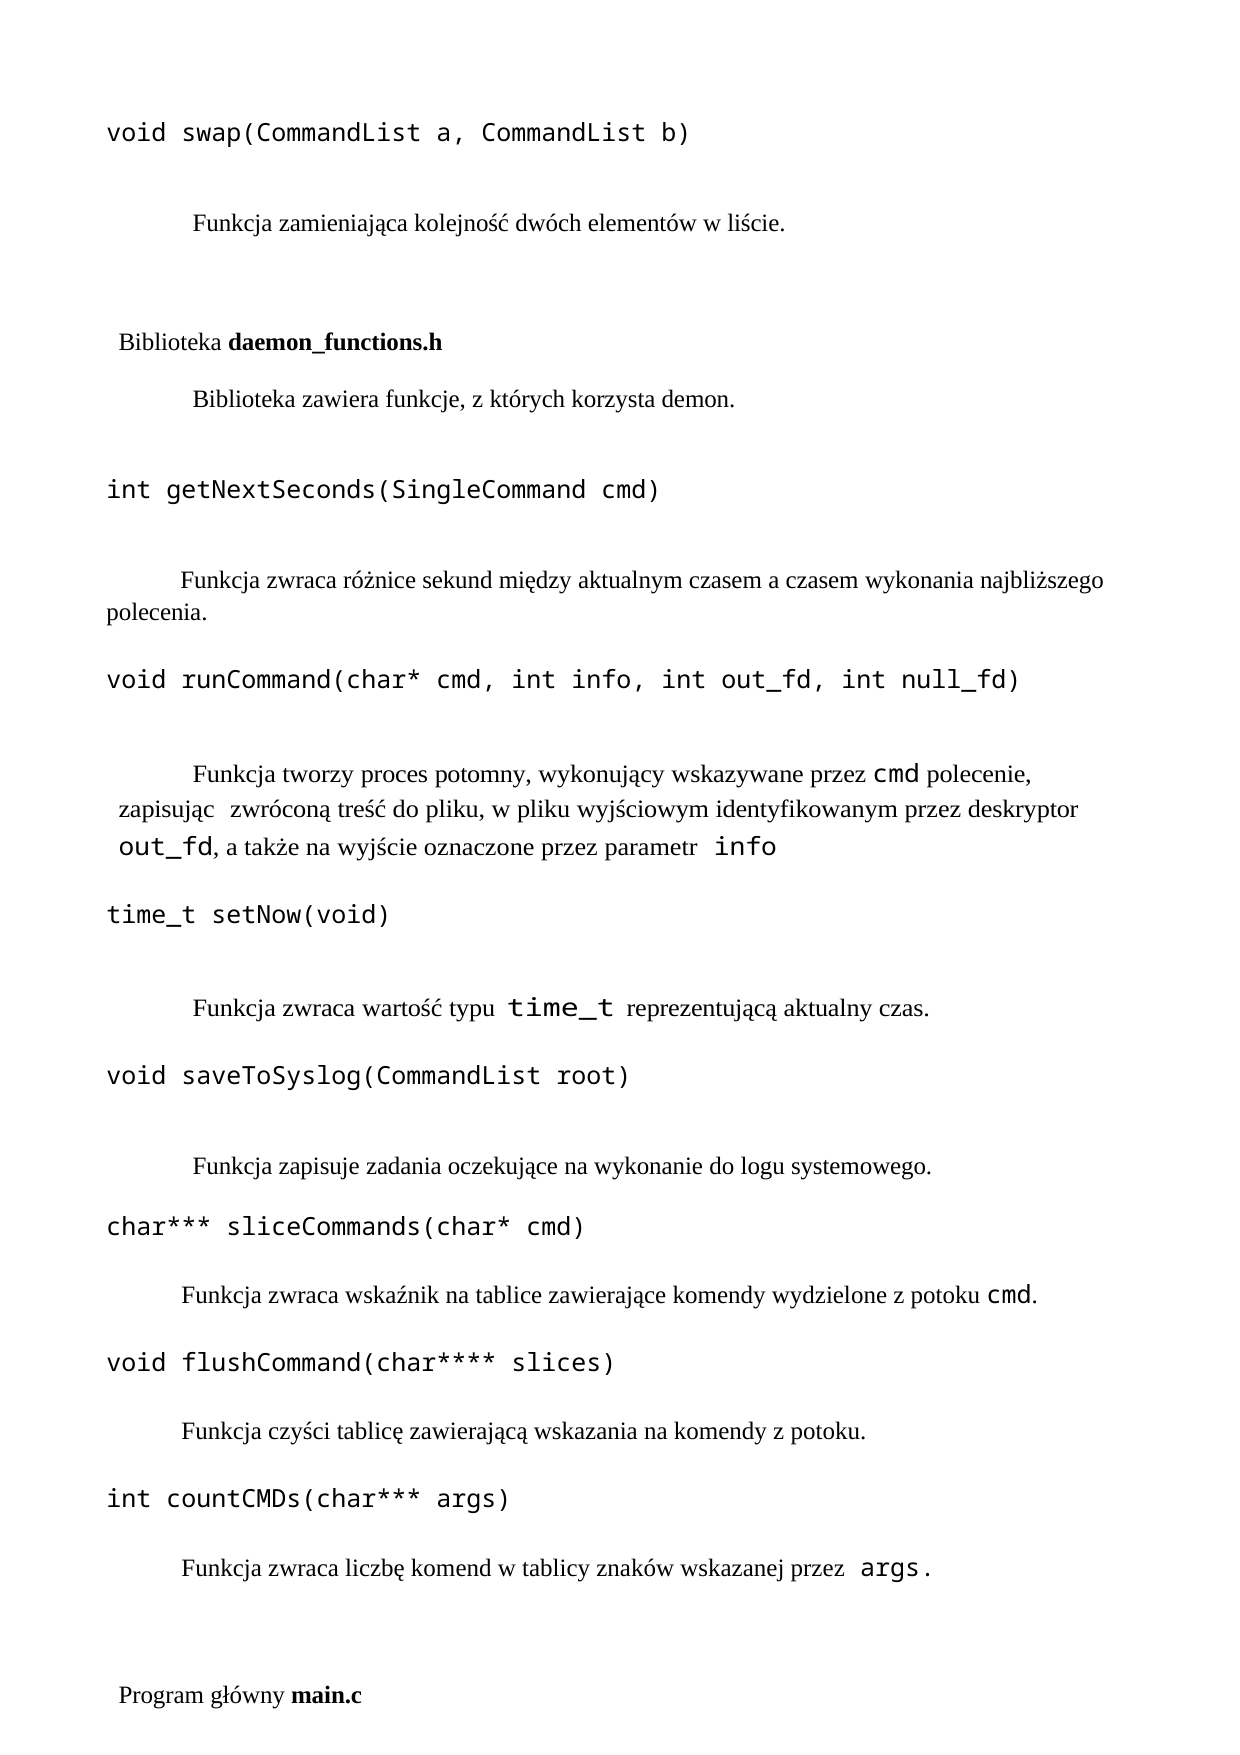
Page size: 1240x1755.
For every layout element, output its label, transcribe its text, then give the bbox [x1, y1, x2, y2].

text Funkcja zwraca wartość typu time_t reprezentującą aktualny czas. [192, 990, 1133, 1024]
text void runCommand(char* cmd, int info, int out_fd, int null_fd) [106, 662, 1133, 696]
text Funkcja zamieniająca kolejność dwóch elementów w liście. [192, 208, 1133, 237]
text Funkcja zwraca liczbę komend w tablicy znaków wskazanej przez args. [106, 1549, 1133, 1583]
text Funkcja zwraca różnice sekund między aktualnym czasem a czasem wykonania najbliższego polecenia. [106, 565, 1133, 626]
text Funkcja zwraca wskaźnik na tablice zawierające komendy wydzielone z potoku cmd. [106, 1277, 1133, 1311]
text void swap(CommandList a, CommandList b) [106, 114, 1133, 149]
text char*** sliceCommands(char* cmd) [106, 1209, 1133, 1243]
text void saveToSyslog(CommandList root) [106, 1058, 1133, 1092]
text Biblioteka daemon_functions.h [118, 327, 1133, 356]
text Program główny main.c [118, 1680, 1133, 1709]
text Funkcja tworzy proces potomny, wykonujący wskazywane przez cmd polecenie, zapisując zwróconą treść do pliku, w pliku wyjściowym identyfikowanym przez deskryptor out_fd, a także na wyjście oznaczone przez parametr info [118, 755, 1123, 862]
text int getNextSeconds(SingleCommand cmd) [106, 472, 1133, 506]
text time_t setNow(void) [106, 896, 1133, 931]
text Funkcja zapisuje zadania oczekujące na wykonanie do logu systemowego. [192, 1151, 1133, 1180]
text Biblioteka zawiera funkcje, z których korzysta demon. [192, 384, 1133, 413]
text void flushCommand(char**** slices) [106, 1345, 1133, 1379]
text Funkcja czyści tablicę zawierającą wskazania na komendy z potoku. [106, 1413, 1133, 1447]
text int countCMDs(char*** args) [106, 1481, 1133, 1515]
